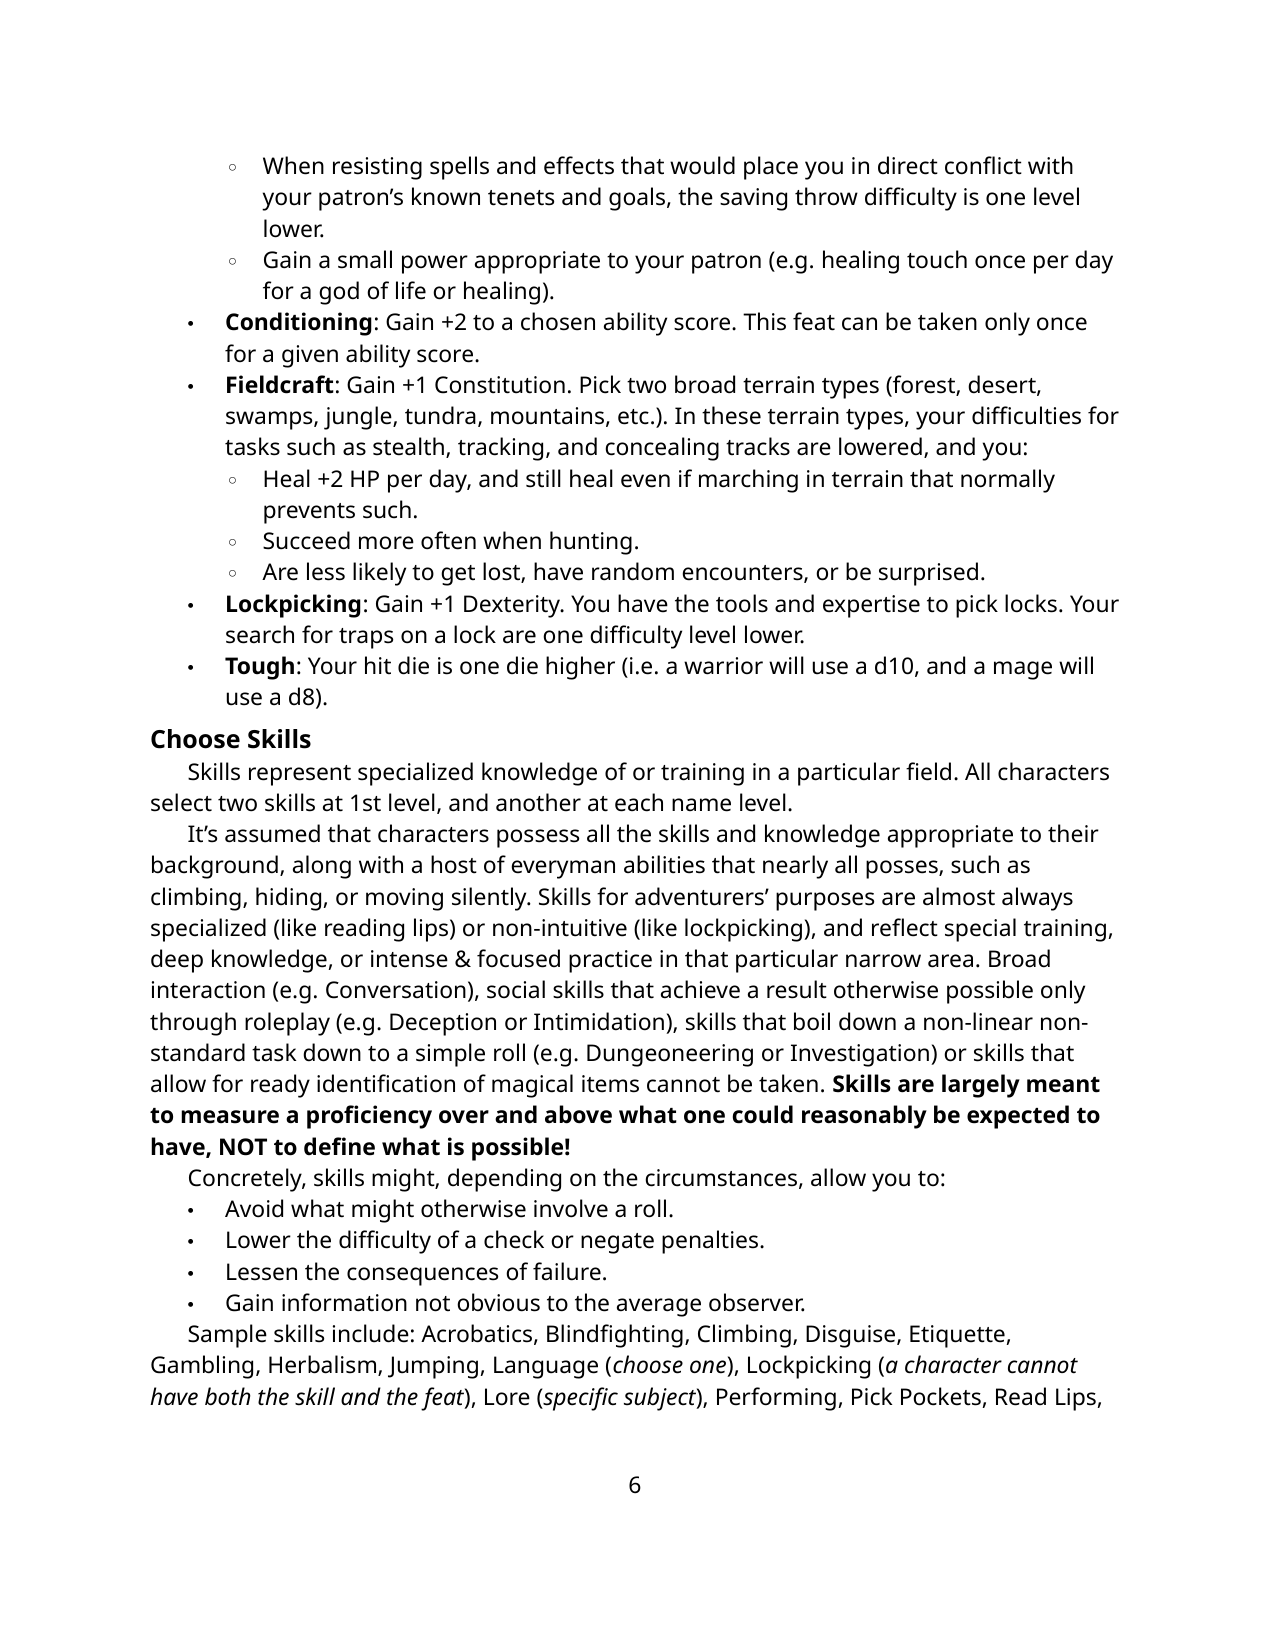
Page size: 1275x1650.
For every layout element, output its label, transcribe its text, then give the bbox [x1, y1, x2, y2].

list Conditioning: Gain +2 to a chosen ability score. This feat can be taken only once for a given ability score. [187, 306, 1125, 369]
list Succeed more often when hunting. [225, 525, 1125, 556]
text Concretely, skills might, depending on the circumstances, allow you to: [150, 1162, 1125, 1193]
list Heal +2 HP per day, and still heal even if marching in terrain that normally prevents such. [225, 462, 1125, 525]
text Skills represent specialized knowledge of or training in a particular field. All characters select two skills at 1st level, and another at each name level. [150, 756, 1125, 818]
list Avoid what might otherwise involve a roll. [187, 1193, 1125, 1224]
list Gain information not obvious to the average observer. [187, 1287, 1125, 1318]
list When resisting spells and effects that would place you in direct conflict with your patron’s known tenets and goals, the saving throw difficulty is one level lower. [225, 150, 1125, 244]
text It’s assumed that characters possess all the skills and knowledge appropriate to their background, along with a host of everyman abilities that nearly all posses, such as climbing, hiding, or moving silently. Skills for adventurers’ purposes are almost always specialized (like reading lips) or non-intuitive (like lockpicking), and reflect special training, deep knowledge, or intense & focused practice in that particular narrow area. Broad interaction (e.g. Conversation), social skills that achieve a result otherwise possible only through roleplay (e.g. Deception or Intimidation), skills that boil down a non-linear non-standard task down to a simple roll (e.g. Dungeoneering or Investigation) or skills that allow for ready identification of magical items cannot be taken. Skills are largely meant to measure a proficiency over and above what one could reasonably be expected to have, NOT to define what is possible! [150, 818, 1125, 1162]
text Sample skills include: Acrobatics, Blindfighting, Climbing, Disguise, Etiquette, Gambling, Herbalism, Jumping, Language (choose one), Lockpicking (a character cannot have both the skill and the feat), Lore (specific subject), Performing, Pick Pockets, Read Lips, [150, 1318, 1125, 1412]
list Tough: Your hit die is one die higher (i.e. a warrior will use a d10, and a mage will use a d8). [187, 650, 1125, 712]
subtitle Choose Skills [150, 721, 1125, 756]
list Gain a small power appropriate to your patron (e.g. healing touch once per day for a god of life or healing). [225, 244, 1125, 306]
list Fieldcraft: Gain +1 Constitution. Pick two broad terrain types (forest, desert, swamps, jungle, tundra, mountains, etc.). In these terrain types, your difficulties for tasks such as stealth, tracking, and concealing tracks are lowered, and you: [187, 369, 1125, 462]
list Lessen the consequences of failure. [187, 1256, 1125, 1287]
list Lower the difficulty of a check or negate penalties. [187, 1224, 1125, 1256]
list Lockpicking: Gain +1 Dexterity. You have the tools and expertise to pick locks. Your search for traps on a lock are one difficulty level lower. [187, 587, 1125, 650]
list Are less likely to get lost, have random encounters, or be surprised. [225, 556, 1125, 587]
